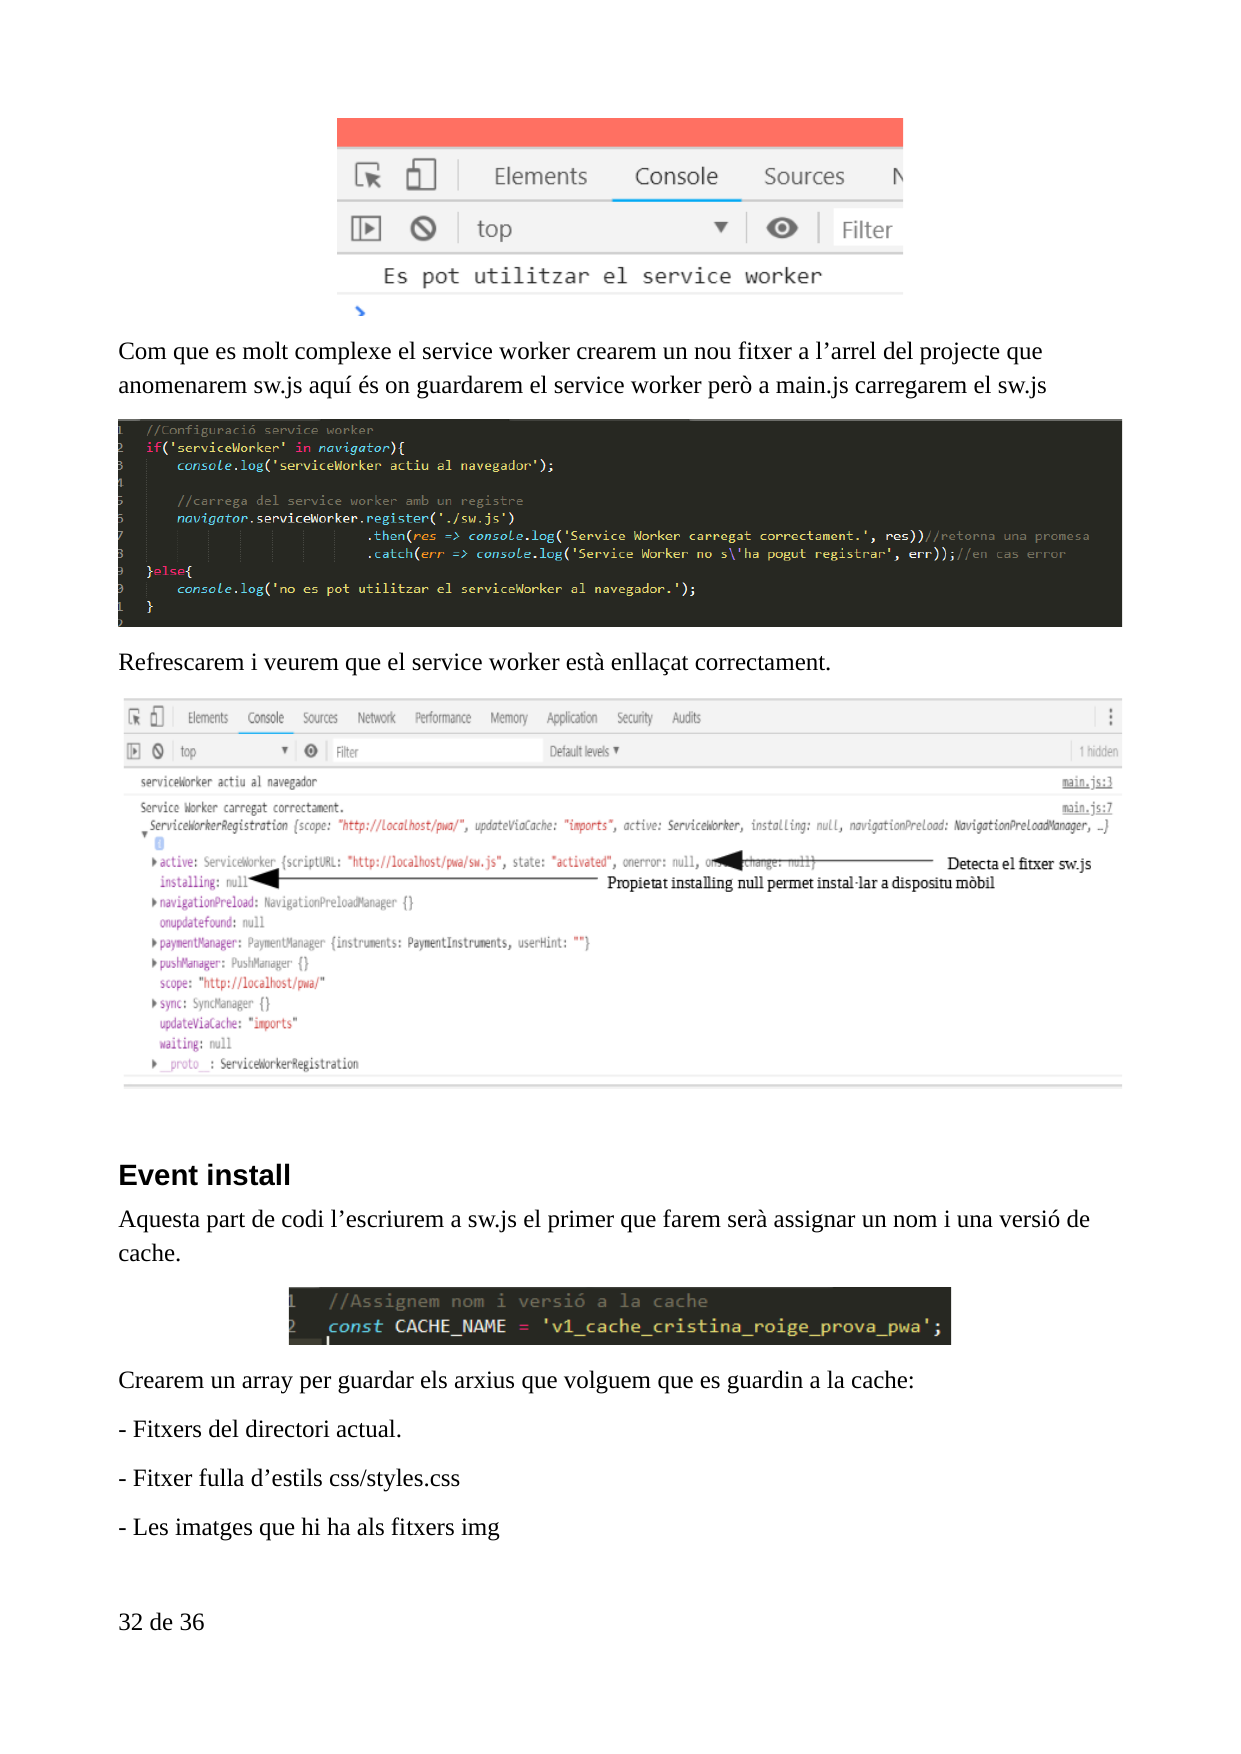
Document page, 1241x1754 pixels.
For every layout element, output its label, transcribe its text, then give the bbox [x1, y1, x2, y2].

picture [288, 1287, 952, 1345]
text Com que es molt complexe el service worker crearem un nou fitxer a l’arrel del projecte que anomenarem sw.js aquí és on guardarem el service worker però a main.js carregarem el sw.js [118, 336, 1122, 399]
subtitle Event install [118, 1158, 1122, 1191]
picture [118, 419, 1123, 627]
picture [118, 696, 1123, 1089]
text Crearem un array per guardar els arxius que volguem que es guardin a la cache: [118, 1365, 1122, 1394]
picture [337, 118, 904, 316]
text - Les imatges que hi ha als fitxers img [118, 1512, 1122, 1541]
text Refrescarem i veurem que el service worker està enllaçat correctament. [118, 647, 1122, 676]
text - Fitxer fulla d’estils css/styles.css [118, 1463, 1122, 1492]
text - Fitxers del directori actual. [118, 1414, 1122, 1443]
text Aquesta part de codi l’escriurem a sw.js el primer que farem serà assignar un nom i una versió de cache. [118, 1204, 1122, 1267]
